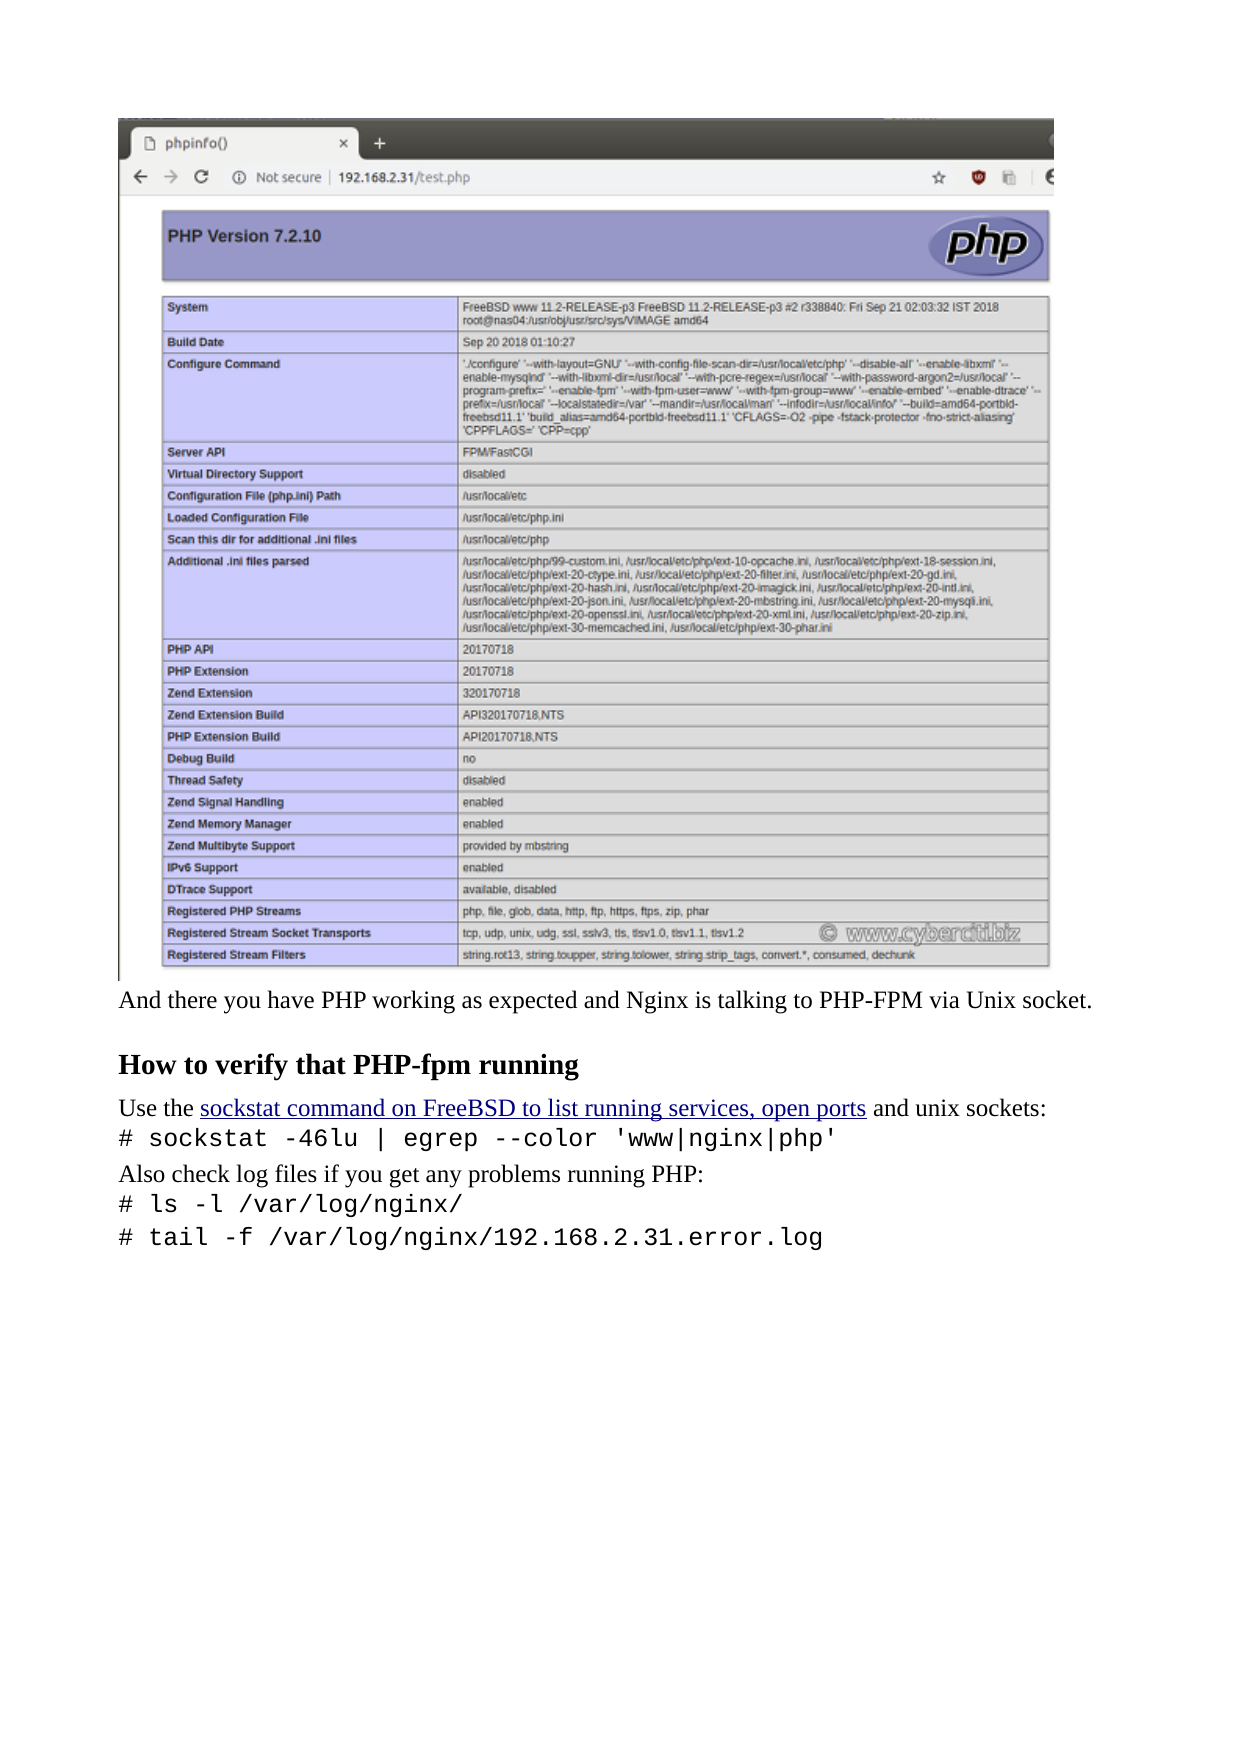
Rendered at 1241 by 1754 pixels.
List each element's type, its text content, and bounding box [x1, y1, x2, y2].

picture [118, 118, 1054, 981]
text Use the sockstat command on FreeBSD to list running services, open ports and unix sockets: # sockstat -46lu | egrep --color 'www|nginx|php' Also check log files if you get any problems running PHP: # ls -l /var/log/nginx/ # tail -f /var/log/nginx/192.168.2.31.error.log [118, 1093, 1122, 1252]
text And there you have PHP working as expected and Nginx is talking to PHP-FPM via Unix socket. [118, 118, 1122, 1014]
subtitle How to verify that PHP-fpm running [118, 1047, 1122, 1081]
